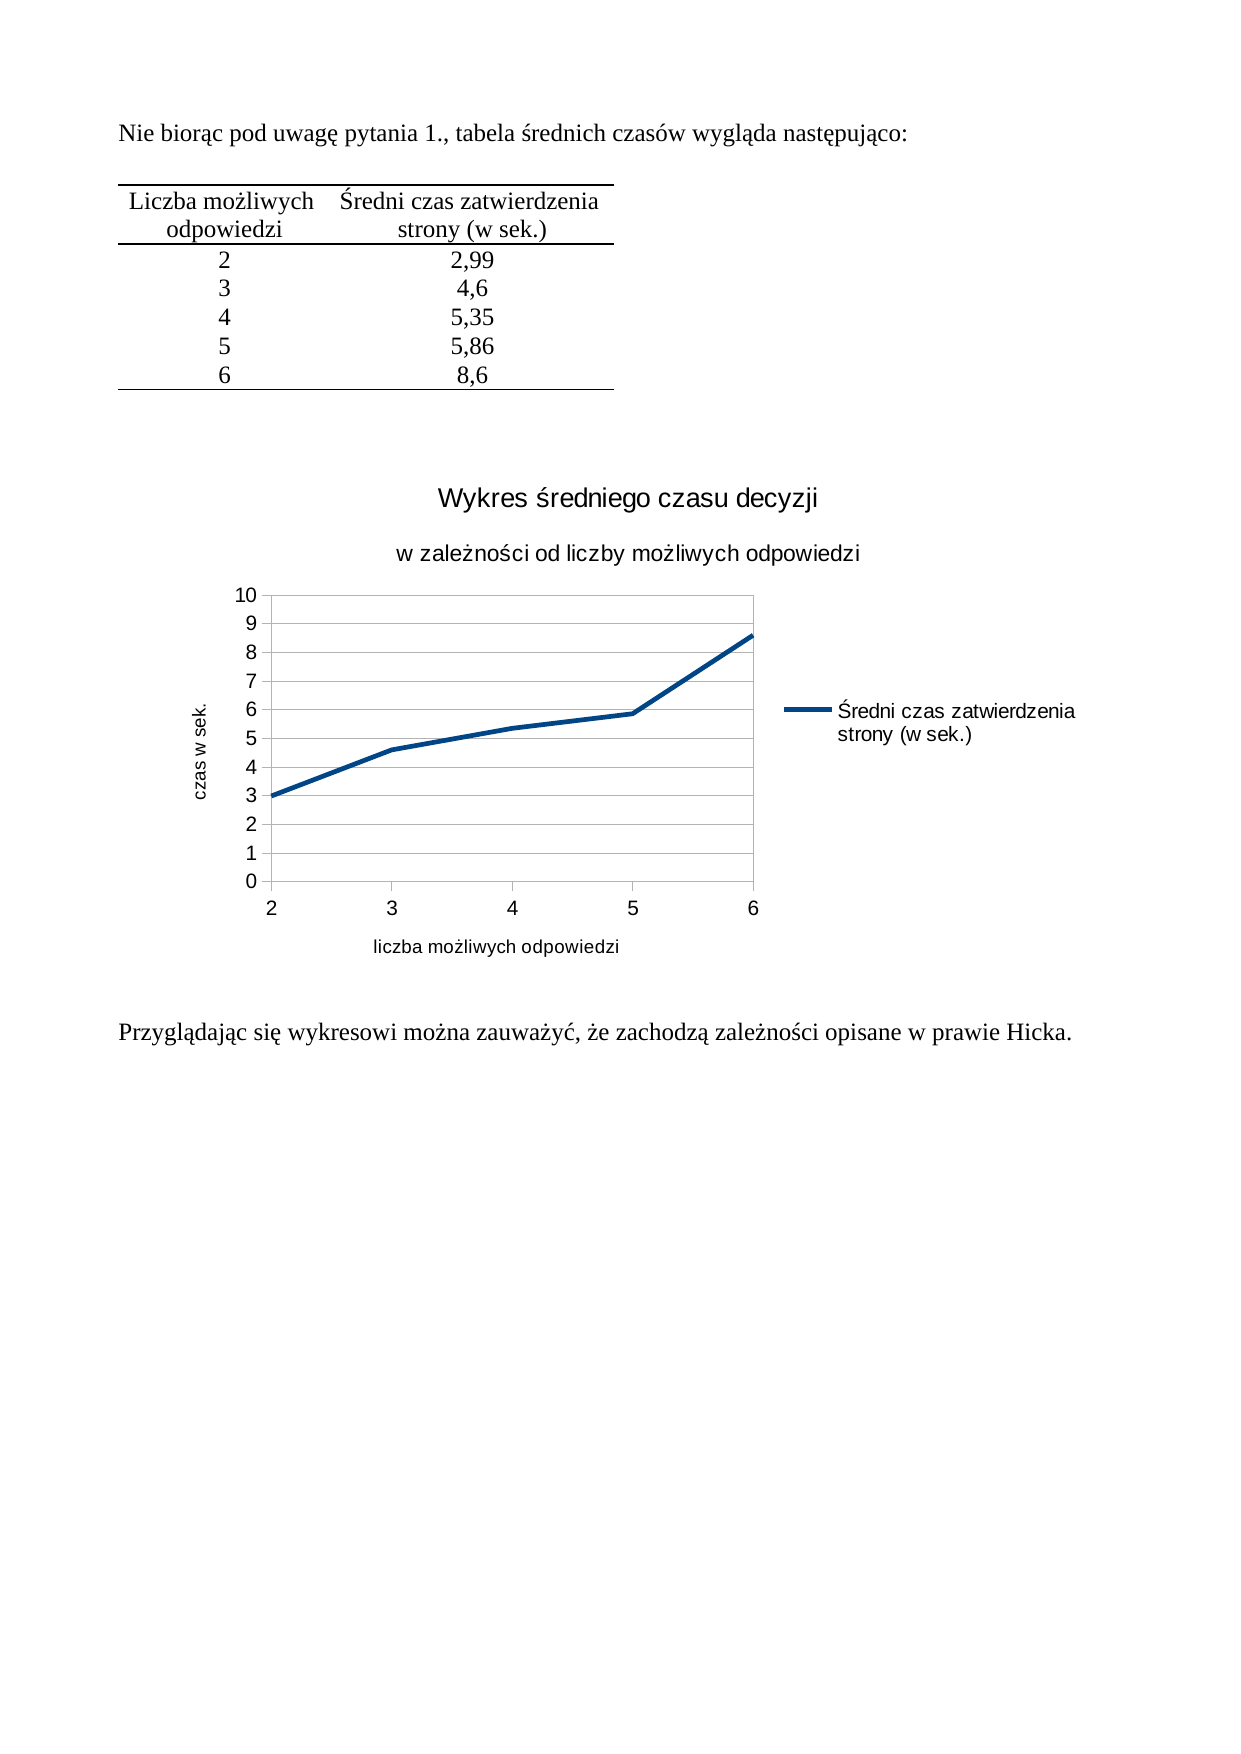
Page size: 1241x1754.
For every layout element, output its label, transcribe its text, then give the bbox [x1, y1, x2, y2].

table_cell 6 [118, 360, 331, 388]
table_cell 5 [118, 331, 331, 360]
table_header Liczba możliwych odpowiedzi [118, 186, 331, 243]
table_cell 8,6 [331, 360, 614, 388]
table_cell 2 [118, 245, 331, 273]
table_cell 2,99 [331, 245, 614, 273]
table_cell 5,35 [331, 302, 614, 331]
text Przyglądając się wykresowi można zauważyć, że zachodzą zależności opisane w prawie Hicka. [118, 1017, 1122, 1046]
table_cell 5,86 [331, 331, 614, 360]
table_cell 4 [118, 302, 331, 331]
text Nie biorąc pod uwagę pytania 1., tabela średnich czasów wygląda następująco: [118, 118, 1122, 147]
table_header Średni czas zatwierdzenia strony (w sek.) [331, 186, 614, 243]
table_cell 4,6 [331, 274, 614, 302]
table_cell 3 [118, 274, 331, 302]
